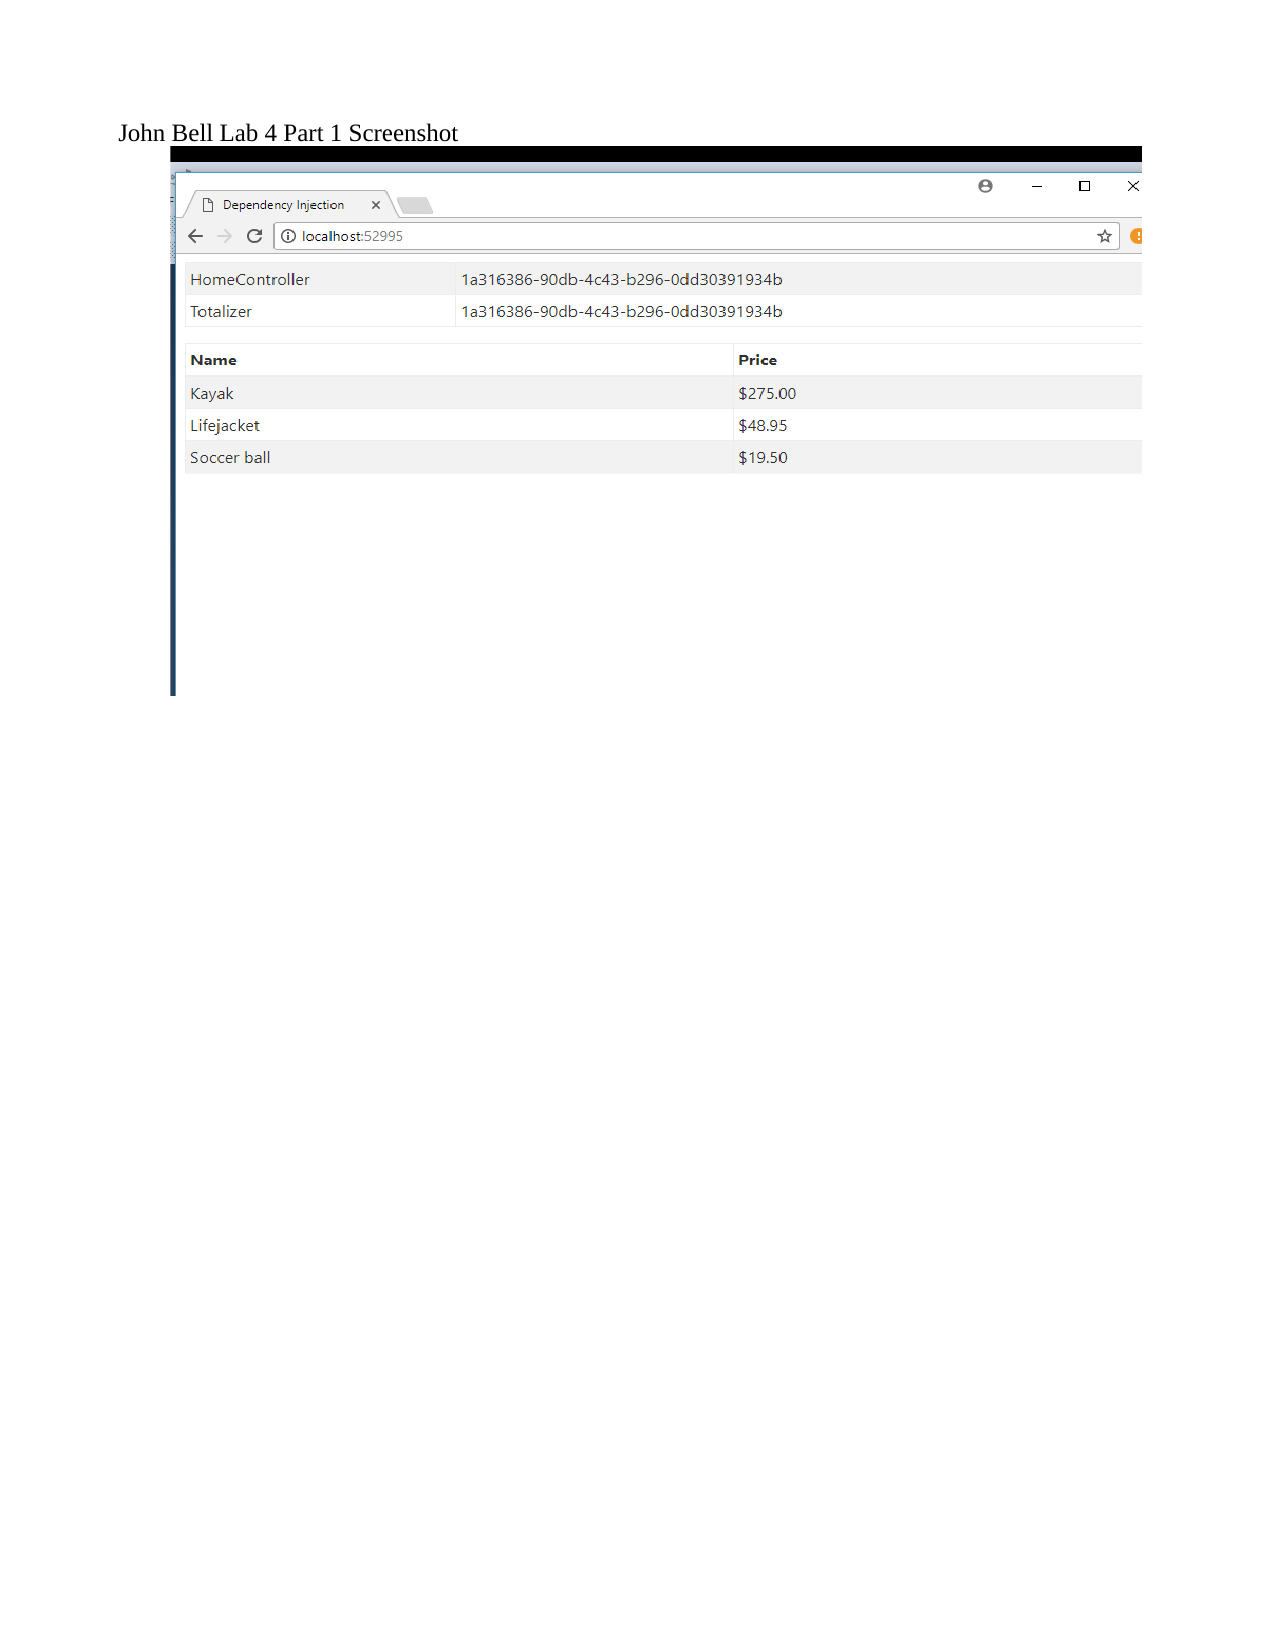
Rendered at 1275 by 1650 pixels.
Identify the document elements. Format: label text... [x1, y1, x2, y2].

picture [450, 146, 809, 314]
text John Bell Lab 4 Part 1 Screenshot [118, 118, 1157, 147]
